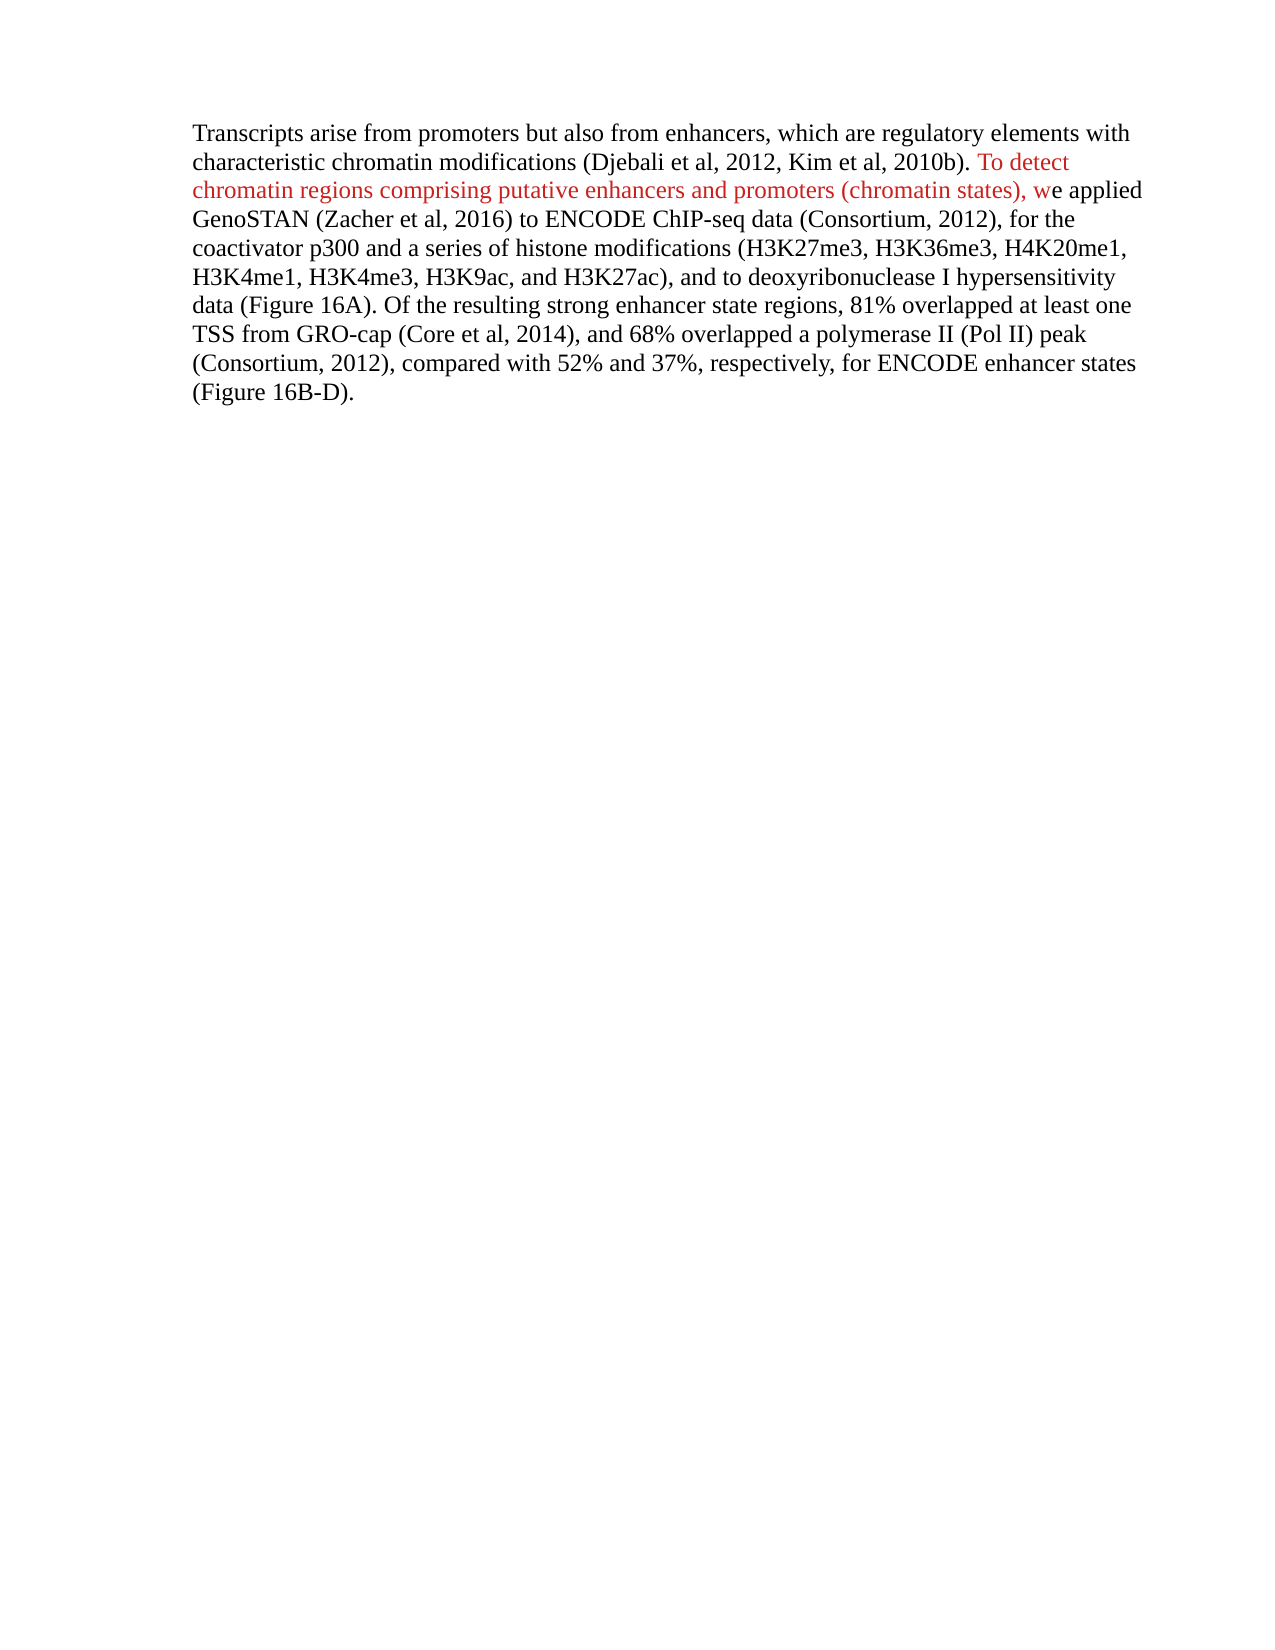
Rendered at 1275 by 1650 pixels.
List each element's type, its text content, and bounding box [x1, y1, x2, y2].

text Transcripts arise from promoters but also from enhancers, which are regulatory elements with characteristic chromatin modifications (Djebali et al, 2012, Kim et al, 2010b). To detect chromatin regions comprising putative enhancers and promoters (chromatin states), we applied GenoSTAN (Zacher et al, 2016) to ENCODE ChIP-seq data (Consortium, 2012), for the coactivator p300 and a series of histone modifications (H3K27me3, H3K36me3, H4K20me1, H3K4me1, H3K4me3, H3K9ac, and H3K27ac), and to deoxyribonuclease I hypersensitivity data (Figure 16A). Of the resulting strong enhancer state regions, 81% overlapped at least one TSS from GRO-cap (Core et al, 2014), and 68% overlapped a polymerase II (Pol II) peak (Consortium, 2012), compared with 52% and 37%, respectively, for ENCODE enhancer states (Figure 16B-D). [192, 118, 1157, 406]
